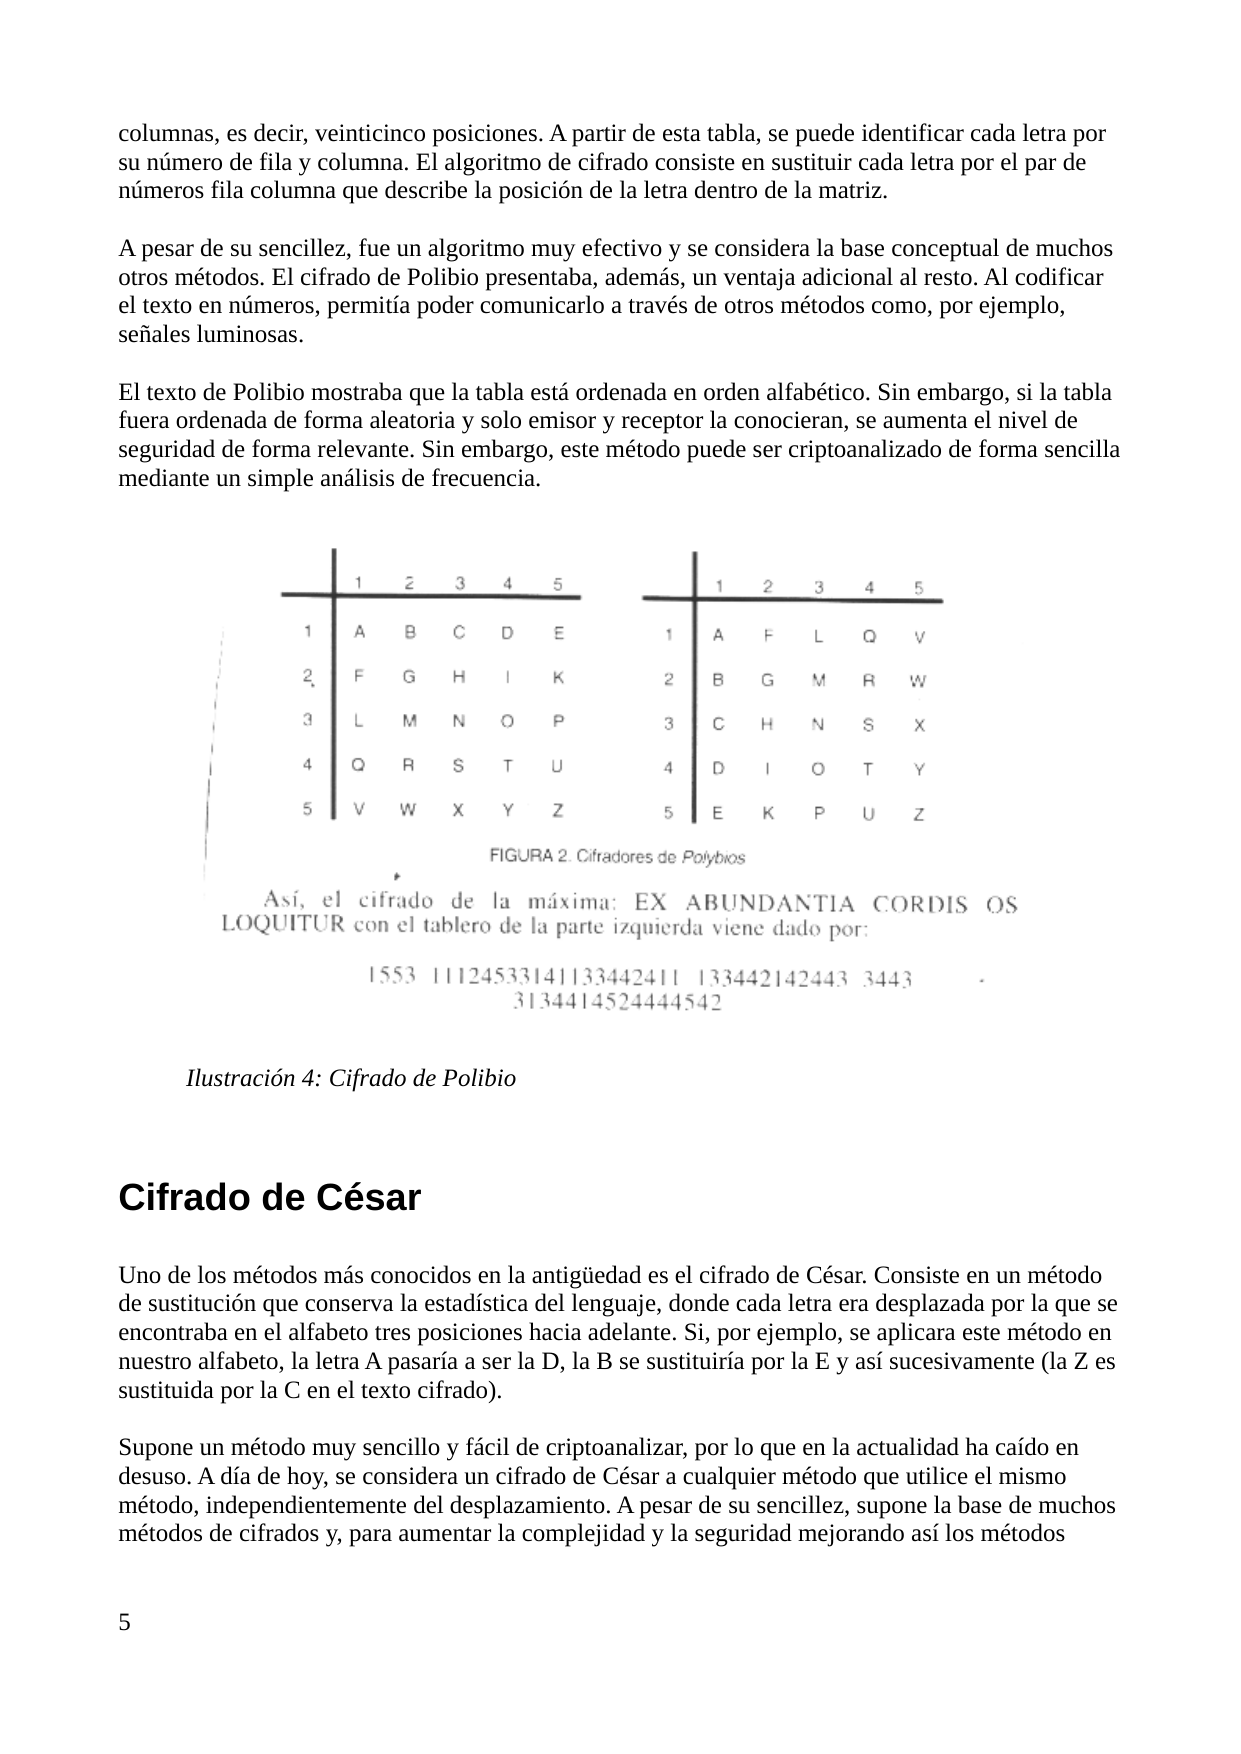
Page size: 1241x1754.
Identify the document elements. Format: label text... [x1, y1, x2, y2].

text Uno de los métodos más conocidos en la antigüedad es el cifrado de César. Consiste en un método de sustitución que conserva la estadística del lenguaje, donde cada letra era desplazada por la que se encontraba en el alfabeto tres posiciones hacia adelante. Si, por ejemplo, se aplicara este método en nuestro alfabeto, la letra A pasaría a ser la D, la B se sustituiría por la E y así sucesivamente (la Z es sustituida por la C en el texto cifrado). [118, 1260, 1122, 1403]
picture [185, 533, 1055, 1059]
text Ilustración 4: Cifrado de Polibio [186, 1059, 1054, 1092]
text A pesar de su sencillez, fue un algoritmo muy efectivo y se considera la base conceptual de muchos otros métodos. El cifrado de Polibio presentaba, además, un ventaja adicional al resto. Al codificar el texto en números, permitía poder comunicarlo a través de otros métodos como, por ejemplo, señales luminosas. [118, 233, 1122, 348]
subtitle Cifrado de César [118, 1175, 1122, 1218]
text columnas, es decir, veinticinco posiciones. A partir de esta tabla, se puede identificar cada letra por su número de fila y columna. El algoritmo de cifrado consiste en sustituir cada letra por el par de números fila columna que describe la posición de la letra dentro de la matriz. [118, 118, 1122, 204]
text Supone un método muy sencillo y fácil de criptoanalizar, por lo que en la actualidad ha caído en desuso. A día de hoy, se considera un cifrado de César a cualquier método que utilice el mismo método, independientemente del desplazamiento. A pesar de su sencillez, supone la base de muchos métodos de cifrados y, para aumentar la complejidad y la seguridad mejorando así los métodos [118, 1432, 1122, 1547]
text El texto de Polibio mostraba que la tabla está ordenada en orden alfabético. Sin embargo, si la tabla fuera ordenada de forma aleatoria y solo emisor y receptor la conocieran, se aumenta el nivel de seguridad de forma relevante. Sin embargo, este método puede ser criptoanalizado de forma sencilla mediante un simple análisis de frecuencia. [118, 377, 1122, 492]
